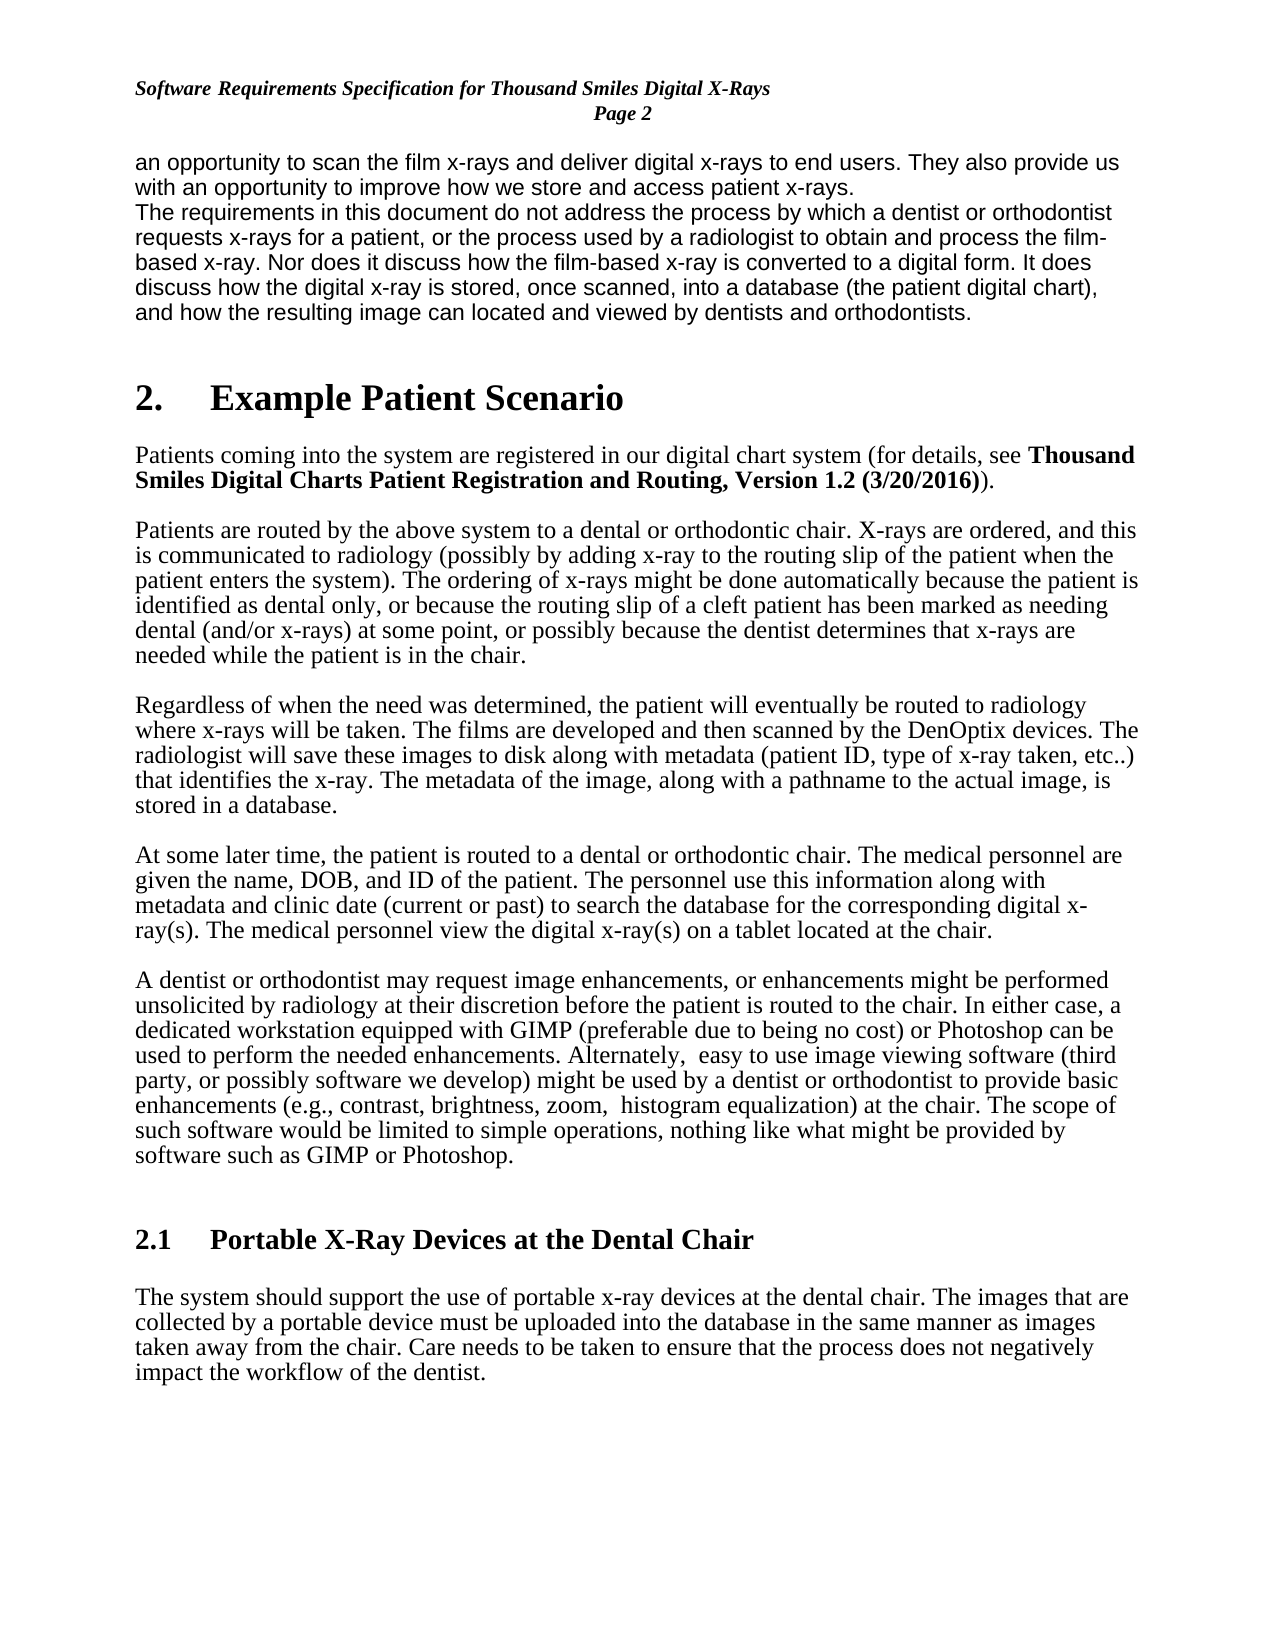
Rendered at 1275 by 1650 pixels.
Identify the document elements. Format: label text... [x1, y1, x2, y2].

text Patients are routed by the above system to a dental or orthodontic chair. X-rays are ordered, and this is communicated to radiology (possibly by adding x-ray to the routing slip of the patient when the patient enters the system). The ordering of x-rays might be done automatically because the patient is identified as dental only, or because the routing slip of a cleft patient has been marked as needing dental (and/or x-rays) at some point, or possibly because the dentist determines that x-rays are needed while the patient is in the chair. [135, 518, 1140, 668]
subtitle Example Patient Scenario [135, 375, 1140, 418]
text The system should support the use of portable x-ray devices at the dental chair. The images that are collected by a portable device must be uploaded into the database in the same manner as images taken away from the chair. Care needs to be taken to ensure that the process does not negatively impact the workflow of the dentist. [135, 1285, 1140, 1385]
text Regardless of when the need was determined, the patient will eventually be routed to radiology where x-rays will be taken. The films are developed and then scanned by the DenOptix devices. The radiologist will save these images to disk along with metadata (patient ID, type of x-ray taken, etc..) that identifies the x-ray. The metadata of the image, along with a pathname to the actual image, is stored in a database. [135, 693, 1140, 818]
subtitle Portable X-Ray Devices at the Dental Chair [135, 1222, 1140, 1256]
text an opportunity to scan the film x-rays and deliver digital x-rays to end users. They also provide us with an opportunity to improve how we store and access patient x-rays. [135, 150, 1140, 200]
text Patients coming into the system are registered in our digital chart system (for details, see Thousand Smiles Digital Charts Patient Registration and Routing, Version 1.2 (3/20/2016)). [135, 443, 1140, 493]
text The requirements in this document do not address the process by which a dentist or orthodontist requests x-rays for a patient, or the process used by a radiologist to obtain and process the film-based x-ray. Nor does it discuss how the film-based x-ray is converted to a digital form. It does discuss how the digital x-ray is stored, once scanned, into a database (the patient digital chart), and how the resulting image can located and viewed by dentists and orthodontists. [135, 200, 1140, 325]
text At some later time, the patient is routed to a dental or orthodontic chair. The medical personnel are given the name, DOB, and ID of the patient. The personnel use this information along with metadata and clinic date (current or past) to search the database for the corresponding digital x-ray(s). The medical personnel view the digital x-ray(s) on a tablet located at the chair. [135, 843, 1140, 943]
text A dentist or orthodontist may request image enhancements, or enhancements might be performed unsolicited by radiology at their discretion before the patient is routed to the chair. In either case, a dedicated workstation equipped with GIMP (preferable due to being no cost) or Photoshop can be used to perform the needed enhancements. Alternately, easy to use image viewing software (third party, or possibly software we develop) might be used by a dentist or orthodontist to provide basic enhancements (e.g., contrast, brightness, zoom, histogram equalization) at the chair. The scope of such software would be limited to simple operations, nothing like what might be provided by software such as GIMP or Photoshop. [135, 968, 1140, 1168]
